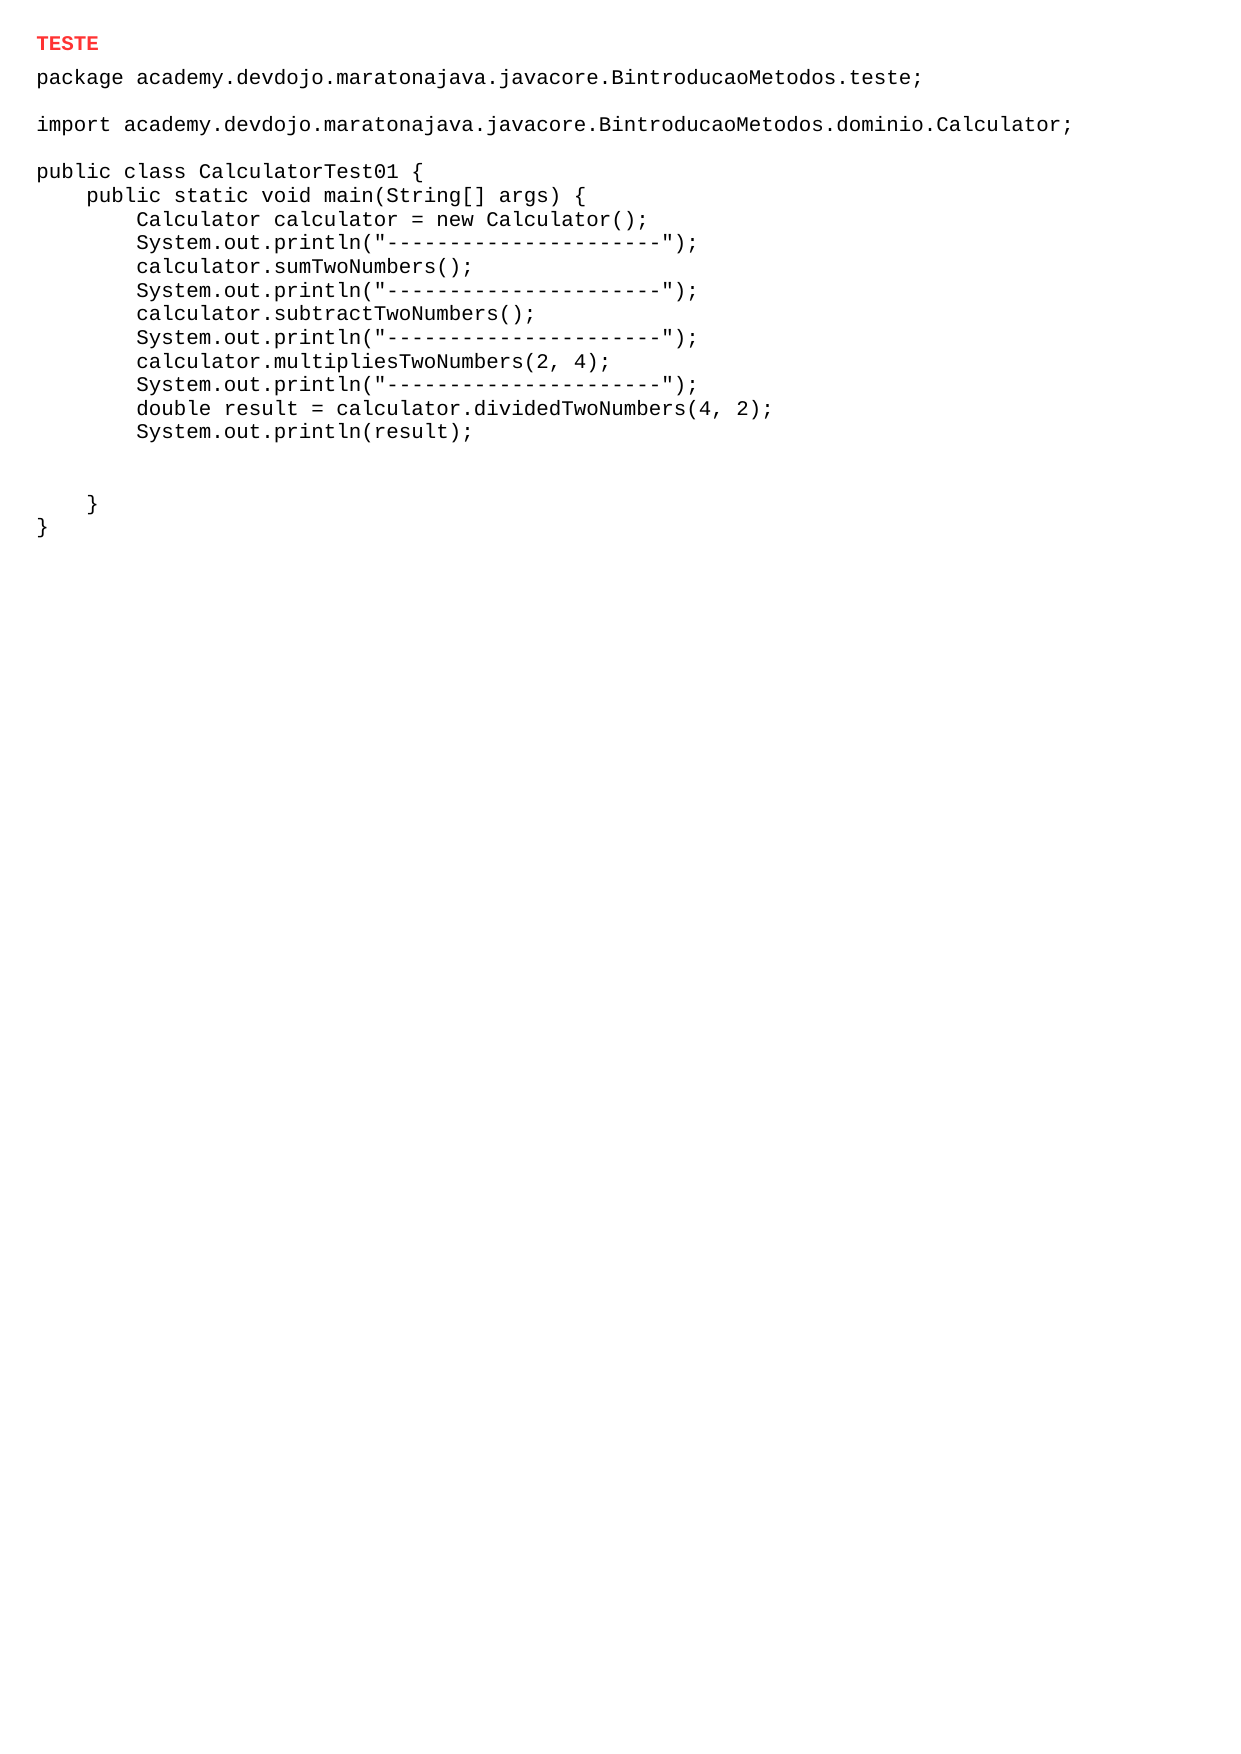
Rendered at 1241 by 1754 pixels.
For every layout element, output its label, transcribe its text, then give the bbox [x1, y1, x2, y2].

text calculator.sumTwoNumbers(); [36, 256, 1208, 280]
text package academy.devdojo.maratonajava.javacore.BintroducaoMetodos.teste; [36, 67, 1208, 91]
text calculator.subtractTwoNumbers(); [36, 303, 1208, 327]
text System.out.println("----------------------"); [36, 327, 1208, 351]
text System.out.println("----------------------"); [36, 232, 1208, 256]
text public static void main(String[] args) { [36, 185, 1208, 209]
text } [36, 492, 1208, 516]
text System.out.println("----------------------"); [36, 280, 1208, 303]
text } [36, 516, 1208, 540]
text double result = calculator.dividedTwoNumbers(4, 2); [36, 398, 1208, 422]
text import academy.devdojo.maratonajava.javacore.BintroducaoMetodos.dominio.Calculator; [36, 114, 1208, 138]
text System.out.println("----------------------"); [36, 374, 1208, 398]
text calculator.multipliesTwoNumbers(2, 4); [36, 351, 1208, 374]
text public class CalculatorTest01 { [36, 161, 1208, 185]
text System.out.println(result); [36, 422, 1208, 445]
text TESTE [36, 33, 1208, 56]
text Calculator calculator = new Calculator(); [36, 209, 1208, 232]
